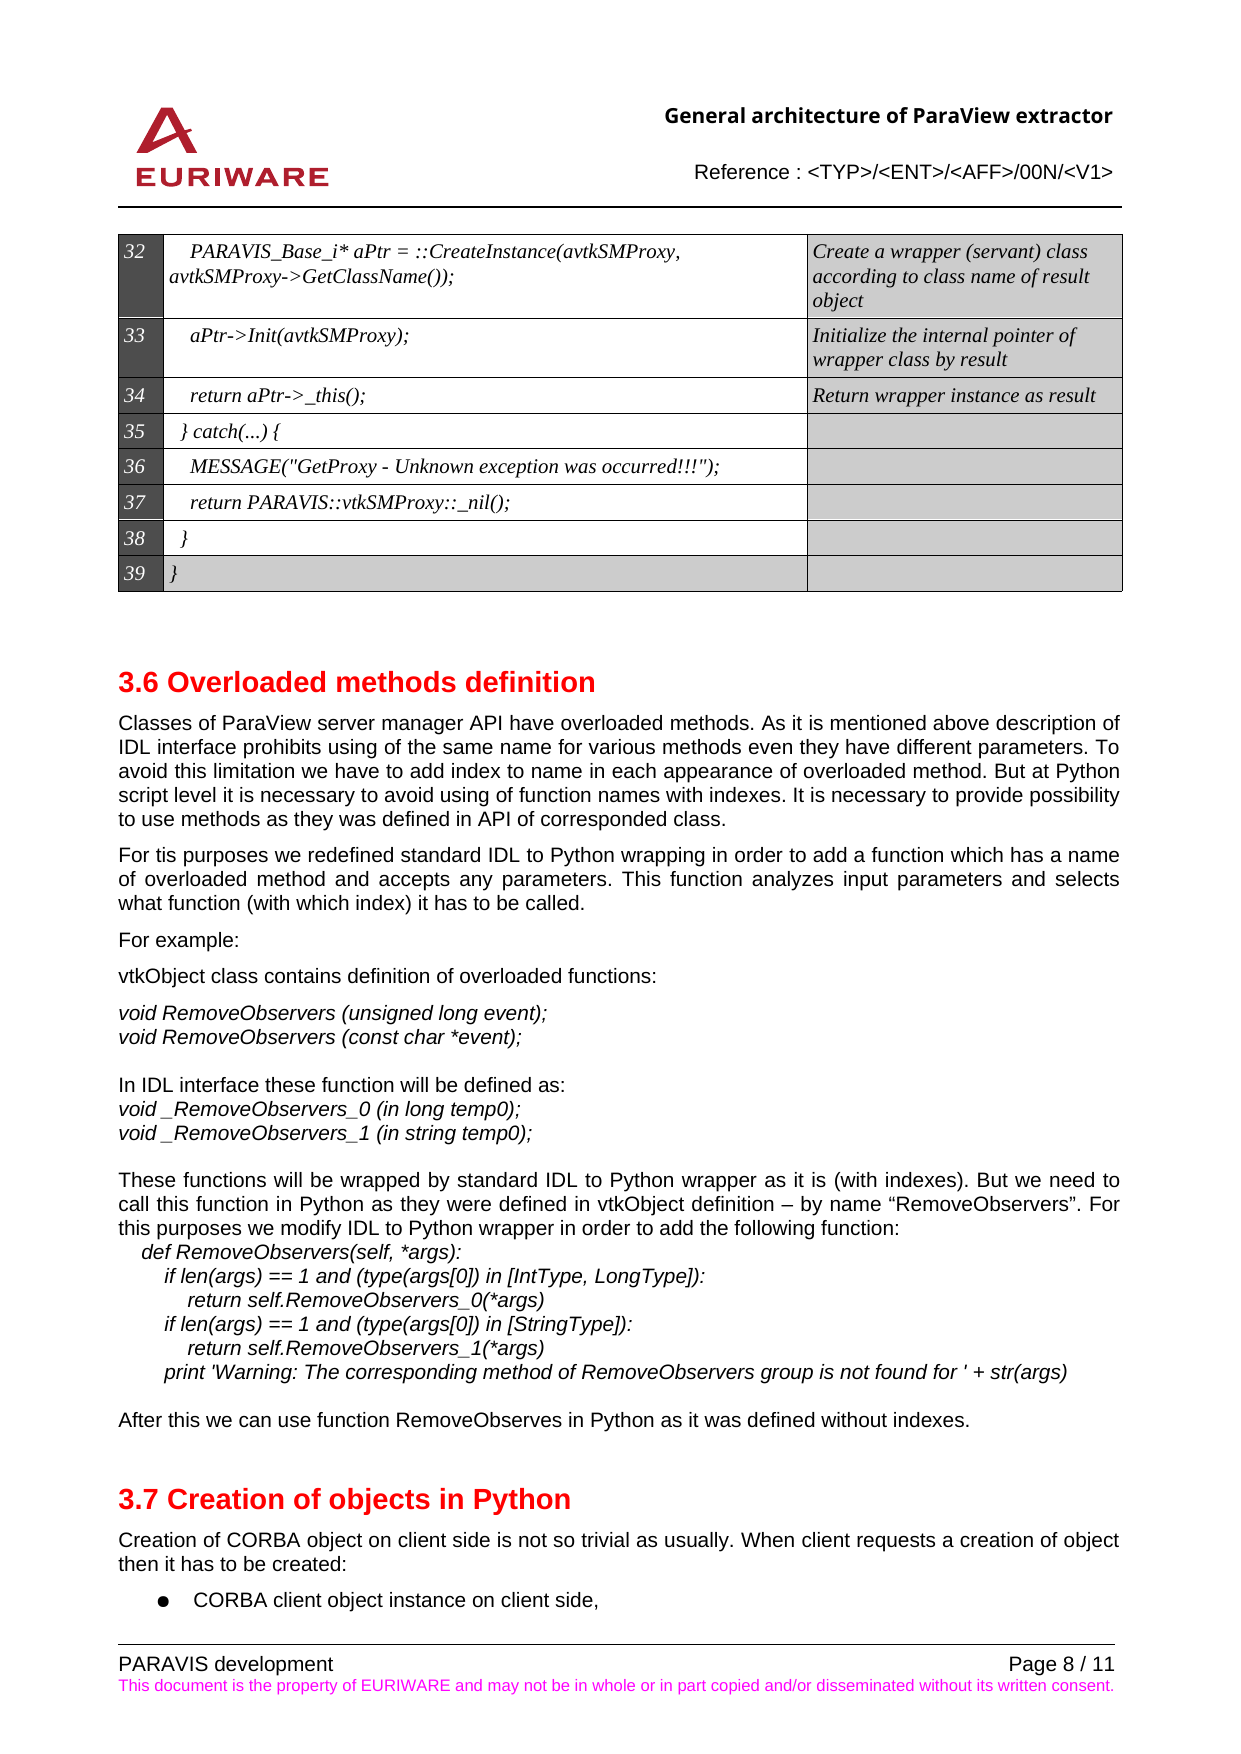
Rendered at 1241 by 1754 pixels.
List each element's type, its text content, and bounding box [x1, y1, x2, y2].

table_cell return aPtr->_this(); [164, 378, 807, 413]
table_cell 37 [119, 485, 163, 519]
subtitle Creation of objects in Python [118, 1482, 1122, 1515]
table_cell 32 [119, 235, 163, 317]
text void RemoveObservers (const char *event); [118, 1024, 1122, 1048]
text In IDL interface these function will be defined as: [118, 1072, 1122, 1096]
text return self.RemoveObservers_1(*args) [118, 1336, 1122, 1360]
text return self.RemoveObservers_0(*args) [118, 1288, 1122, 1312]
table_cell } [164, 556, 807, 591]
list CORBA client object instance on client side, [156, 1588, 1122, 1612]
table_cell 36 [119, 449, 163, 484]
text vtkObject class contains definition of overloaded functions: [118, 964, 1122, 988]
text These functions will be wrapped by standard IDL to Python wrapper as it is (with indexes). But we need to call this function in Python as they were defined in vtkObject definition – by name “RemoveObservers”. For this purposes we modify IDL to Python wrapper in order to add the following function: [118, 1168, 1122, 1240]
table_cell 38 [119, 521, 163, 555]
table_cell [808, 449, 1122, 484]
text Creation of CORBA object on client side is not so trivial as usually. When client requests a creation of object then it has to be created: [118, 1528, 1122, 1576]
table_cell 33 [119, 319, 163, 377]
text void _RemoveObservers_1 (in string temp0); [118, 1120, 1122, 1144]
table_cell } catch(...) { [164, 414, 807, 448]
table_cell 34 [119, 378, 163, 413]
text print 'Warning: The corresponding method of RemoveObservers group is not found for ' + str(args) [118, 1360, 1122, 1384]
text For tis purposes we redefined standard IDL to Python wrapping in order to add a function which has a name of overloaded method and accepts any parameters. This function analyzes input parameters and selects what function (with which index) it has to be called. [118, 843, 1122, 915]
text def RemoveObservers(self, *args): [118, 1240, 1122, 1264]
table_cell Initialize the internal pointer of wrapper class by result [808, 319, 1122, 377]
text void _RemoveObservers_0 (in long temp0); [118, 1096, 1122, 1120]
table_cell return PARAVIS::vtkSMProxy::_nil(); [164, 485, 807, 519]
table_cell [808, 485, 1122, 519]
text if len(args) == 1 and (type(args[0]) in [IntType, LongType]): [118, 1264, 1122, 1288]
text After this we can use function RemoveObserves in Python as it was defined without indexes. [118, 1408, 1122, 1432]
table_cell 35 [119, 414, 163, 448]
table_cell [808, 556, 1122, 591]
text if len(args) == 1 and (type(args[0]) in [StringType]): [118, 1312, 1122, 1336]
table_cell } [164, 521, 807, 555]
table_cell [808, 521, 1122, 555]
table_cell [808, 414, 1122, 448]
table_cell Return wrapper instance as result [808, 378, 1122, 413]
text Classes of ParaView server manager API have overloaded methods. As it is mentioned above description of IDL interface prohibits using of the same name for various methods even they have different parameters. To avoid this limitation we have to add index to name in each appearance of overloaded method. But at Python script level it is necessary to avoid using of function names with indexes. It is necessary to provide possibility to use methods as they was defined in API of corresponded class. [118, 711, 1122, 831]
table_cell PARAVIS_Base_i* aPtr = ::CreateInstance(avtkSMProxy, avtkSMProxy->GetClassName()); [164, 235, 807, 317]
subtitle Overloaded methods definition [118, 665, 1122, 698]
table_cell Create a wrapper (servant) class according to class name of result object [808, 235, 1122, 317]
table_cell aPtr->Init(avtkSMProxy); [164, 319, 807, 377]
text For example: [118, 928, 1122, 952]
table_cell 39 [119, 556, 163, 591]
table_cell MESSAGE("GetProxy - Unknown exception was occurred!!!"); [164, 449, 807, 484]
text void RemoveObservers (unsigned long event); [118, 1001, 1122, 1024]
